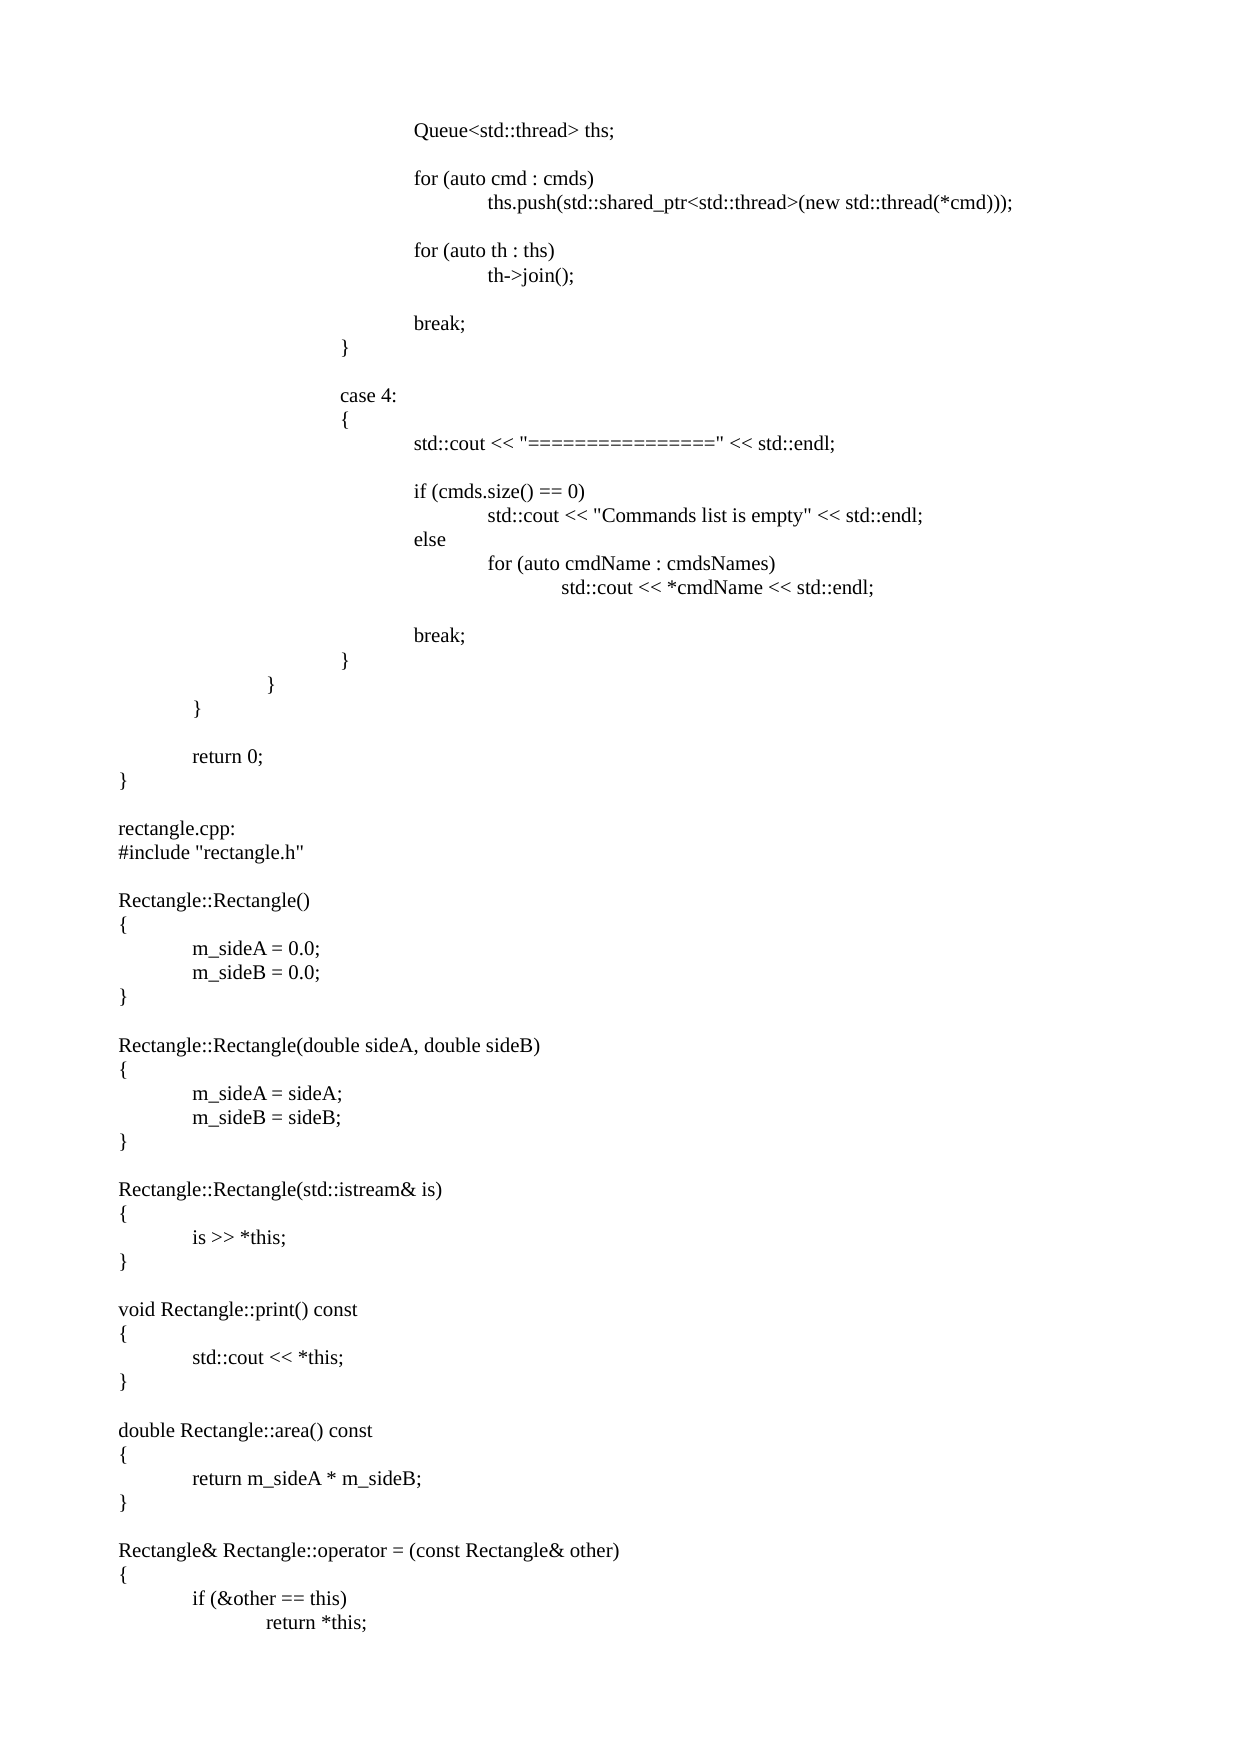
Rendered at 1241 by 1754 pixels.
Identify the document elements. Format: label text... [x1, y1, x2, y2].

list for (auto cmd : cmds) [118, 166, 1122, 190]
list void Rectangle::print() const [118, 1297, 1122, 1321]
list Rectangle::Rectangle(std::istream& is) [118, 1177, 1122, 1201]
list std::cout << *cmdName << std::endl; [118, 575, 1122, 599]
list } [118, 672, 1122, 696]
list return 0; [118, 744, 1122, 768]
list { [118, 912, 1122, 936]
list std::cout << *this; [118, 1345, 1122, 1369]
list else [118, 527, 1122, 551]
list { [118, 1321, 1122, 1345]
list { [118, 1562, 1122, 1586]
list break; [118, 311, 1122, 335]
list std::cout << "Commands list is empty" << std::endl; [118, 503, 1122, 527]
list rectangle.cpp: [118, 816, 1122, 840]
list is >> *this; [118, 1225, 1122, 1249]
list return m_sideA * m_sideB; [118, 1466, 1122, 1490]
list Rectangle::Rectangle(double sideA, double sideB) [118, 1032, 1122, 1057]
list { [118, 407, 1122, 431]
list break; [118, 623, 1122, 647]
list case 4: [118, 383, 1122, 407]
list } [118, 1369, 1122, 1393]
list } [118, 647, 1122, 672]
list } [118, 696, 1122, 720]
list return *this; [118, 1610, 1122, 1634]
list double Rectangle::area() const [118, 1417, 1122, 1442]
list Queue<std::thread> ths; [118, 118, 1122, 142]
list if (&other == this) [118, 1586, 1122, 1610]
list m_sideA = sideA; [118, 1081, 1122, 1105]
list Rectangle& Rectangle::operator = (const Rectangle& other) [118, 1538, 1122, 1562]
list } [118, 1490, 1122, 1514]
list for (auto cmdName : cmdsNames) [118, 551, 1122, 575]
list std::cout << "================" << std::endl; [118, 431, 1122, 455]
list } [118, 335, 1122, 359]
list ths.push(std::shared_ptr<std::thread>(new std::thread(*cmd))); [118, 190, 1122, 214]
list #include "rectangle.h" [118, 840, 1122, 864]
list { [118, 1201, 1122, 1225]
list m_sideB = 0.0; [118, 960, 1122, 984]
list } [118, 1129, 1122, 1153]
list { [118, 1442, 1122, 1466]
list } [118, 984, 1122, 1008]
list if (cmds.size() == 0) [118, 479, 1122, 503]
list th->join(); [118, 262, 1122, 287]
list } [118, 1249, 1122, 1273]
list m_sideA = 0.0; [118, 936, 1122, 960]
list m_sideB = sideB; [118, 1105, 1122, 1129]
list { [118, 1057, 1122, 1081]
list Rectangle::Rectangle() [118, 888, 1122, 912]
list } [118, 768, 1122, 792]
list for (auto th : ths) [118, 238, 1122, 262]
